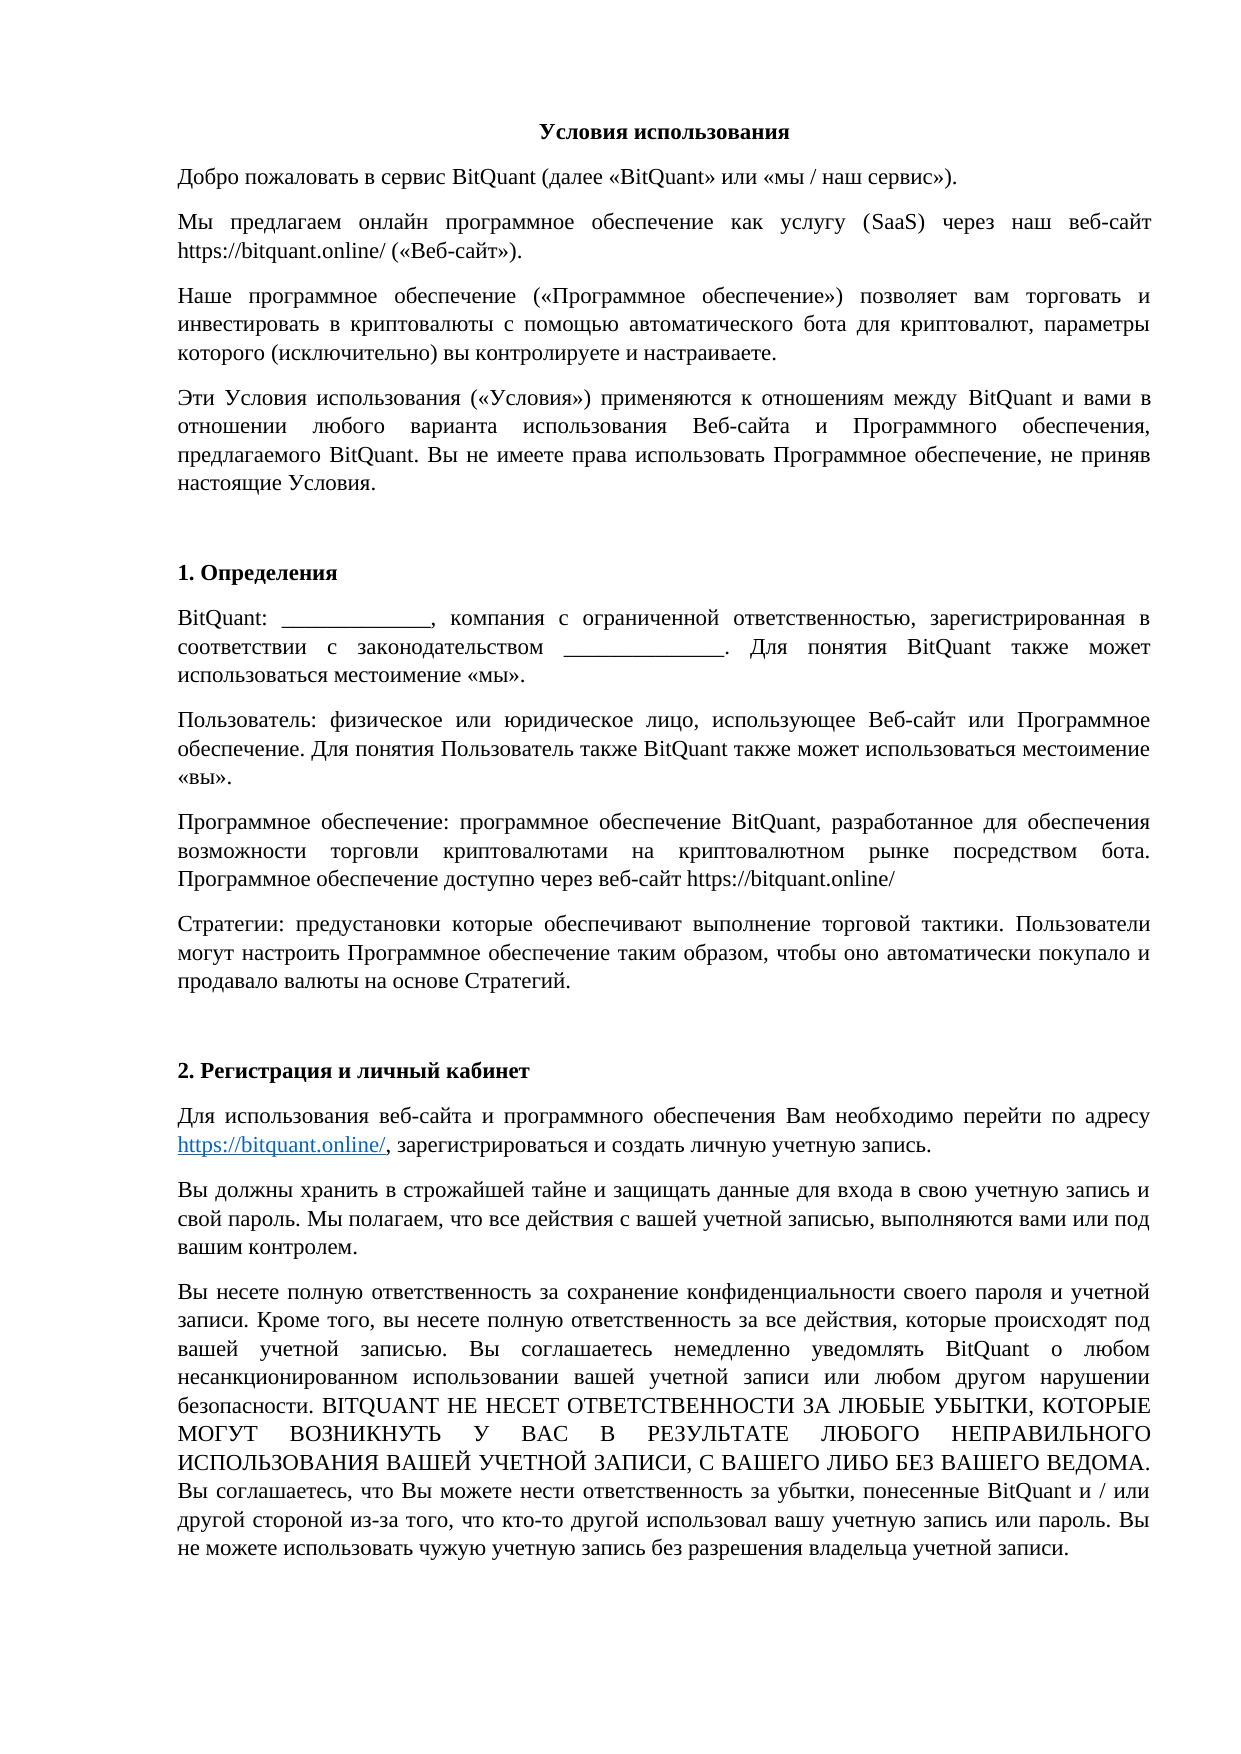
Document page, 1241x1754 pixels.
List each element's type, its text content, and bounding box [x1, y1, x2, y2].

text Пользователь: физическое или юридическое лицо, использующее Веб-сайт или Программное обеспечение. Для понятия Пользователь также BitQuant также может использоваться местоимение «вы». [177, 706, 1152, 790]
text Для использования веб-сайта и программного обеспечения Вам необходимо перейти по адресу https://bitquant.online/, зарегистрироваться и создать личную учетную запись. [177, 1103, 1152, 1157]
text Эти Условия использования («Условия») применяются к отношениям между BitQuant и вами в отношении любого варианта использования Веб-сайта и Программного обеспечения, предлагаемого BitQuant. Вы не имеете права использовать Программное обеспечение, не приняв настоящие Условия. [177, 384, 1152, 496]
text Вы должны хранить в строжайшей тайне и защищать данные для входа в свою учетную запись и свой пароль. Мы полагаем, что все действия с вашей учетной записью, выполняются вами или под вашим контролем. [177, 1176, 1152, 1259]
text Мы предлагаем онлайн программное обеспечение как услугу (SaaS) через наш веб-сайт https://bitquant.online/ («Веб-сайт»). [177, 208, 1152, 263]
text Вы несете полную ответственность за сохранение конфиденциальности своего пароля и учетной записи. Кроме того, вы несете полную ответственность за все действия, которые происходят под вашей учетной записью. Вы соглашаетесь немедленно уведомлять BitQuant о любом несанкционированном использовании вашей учетной записи или любом другом нарушении безопасности. BITQUANT НЕ НЕСЕТ ОТВЕТСТВЕННОСТИ ЗА ЛЮБЫЕ УБЫТКИ, КОТОРЫЕ МОГУТ ВОЗНИКНУТЬ У ВАС В РЕЗУЛЬТАТЕ ЛЮБОГО НЕПРАВИЛЬНОГО ИСПОЛЬЗОВАНИЯ ВАШЕЙ УЧЕТНОЙ ЗАПИСИ, С ВАШЕГО ЛИБО БЕЗ ВАШЕГО ВЕДОМА. Вы соглашаетесь, что Вы можете нести ответственность за убытки, понесенные BitQuant и / или другой стороной из-за того, что кто-то другой использовал вашу учетную запись или пароль. Вы не можете использовать чужую учетную запись без разрешения владельца учетной записи. [177, 1278, 1152, 1560]
text BitQuant: _____________, компания с ограниченной ответственностью, зарегистрированная в соответствии с законодательством ______________. Для понятия BitQuant также может использоваться местоимение «мы». [177, 604, 1152, 688]
text 1. Определения [177, 559, 1152, 586]
text Добро пожаловать в сервис BitQuant (далее «BitQuant» или «мы / наш сервис»). [177, 163, 1152, 189]
text Условия использования [177, 118, 1152, 144]
text Программное обеспечение: программное обеспечение BitQuant, разработанное для обеспечения возможности торговли криптовалютами на криптовалютном рынке посредством бота. Программное обеспечение доступно через веб-сайт https://bitquant.online/ [177, 808, 1152, 892]
text Наше программное обеспечение («Программное обеспечение») позволяет вам торговать и инвестировать в криптовалюты с помощью автоматического бота для криптовалют, параметры которого (исключительно) вы контролируете и настраиваете. [177, 282, 1152, 365]
text 2. Регистрация и личный кабинет [177, 1057, 1152, 1084]
text Стратегии: предустановки которые обеспечивают выполнение торговой тактики. Пользователи могут настроить Программное обеспечение таким образом, чтобы оно автоматически покупало и продавало валюты на основе Стратегий. [177, 910, 1152, 994]
